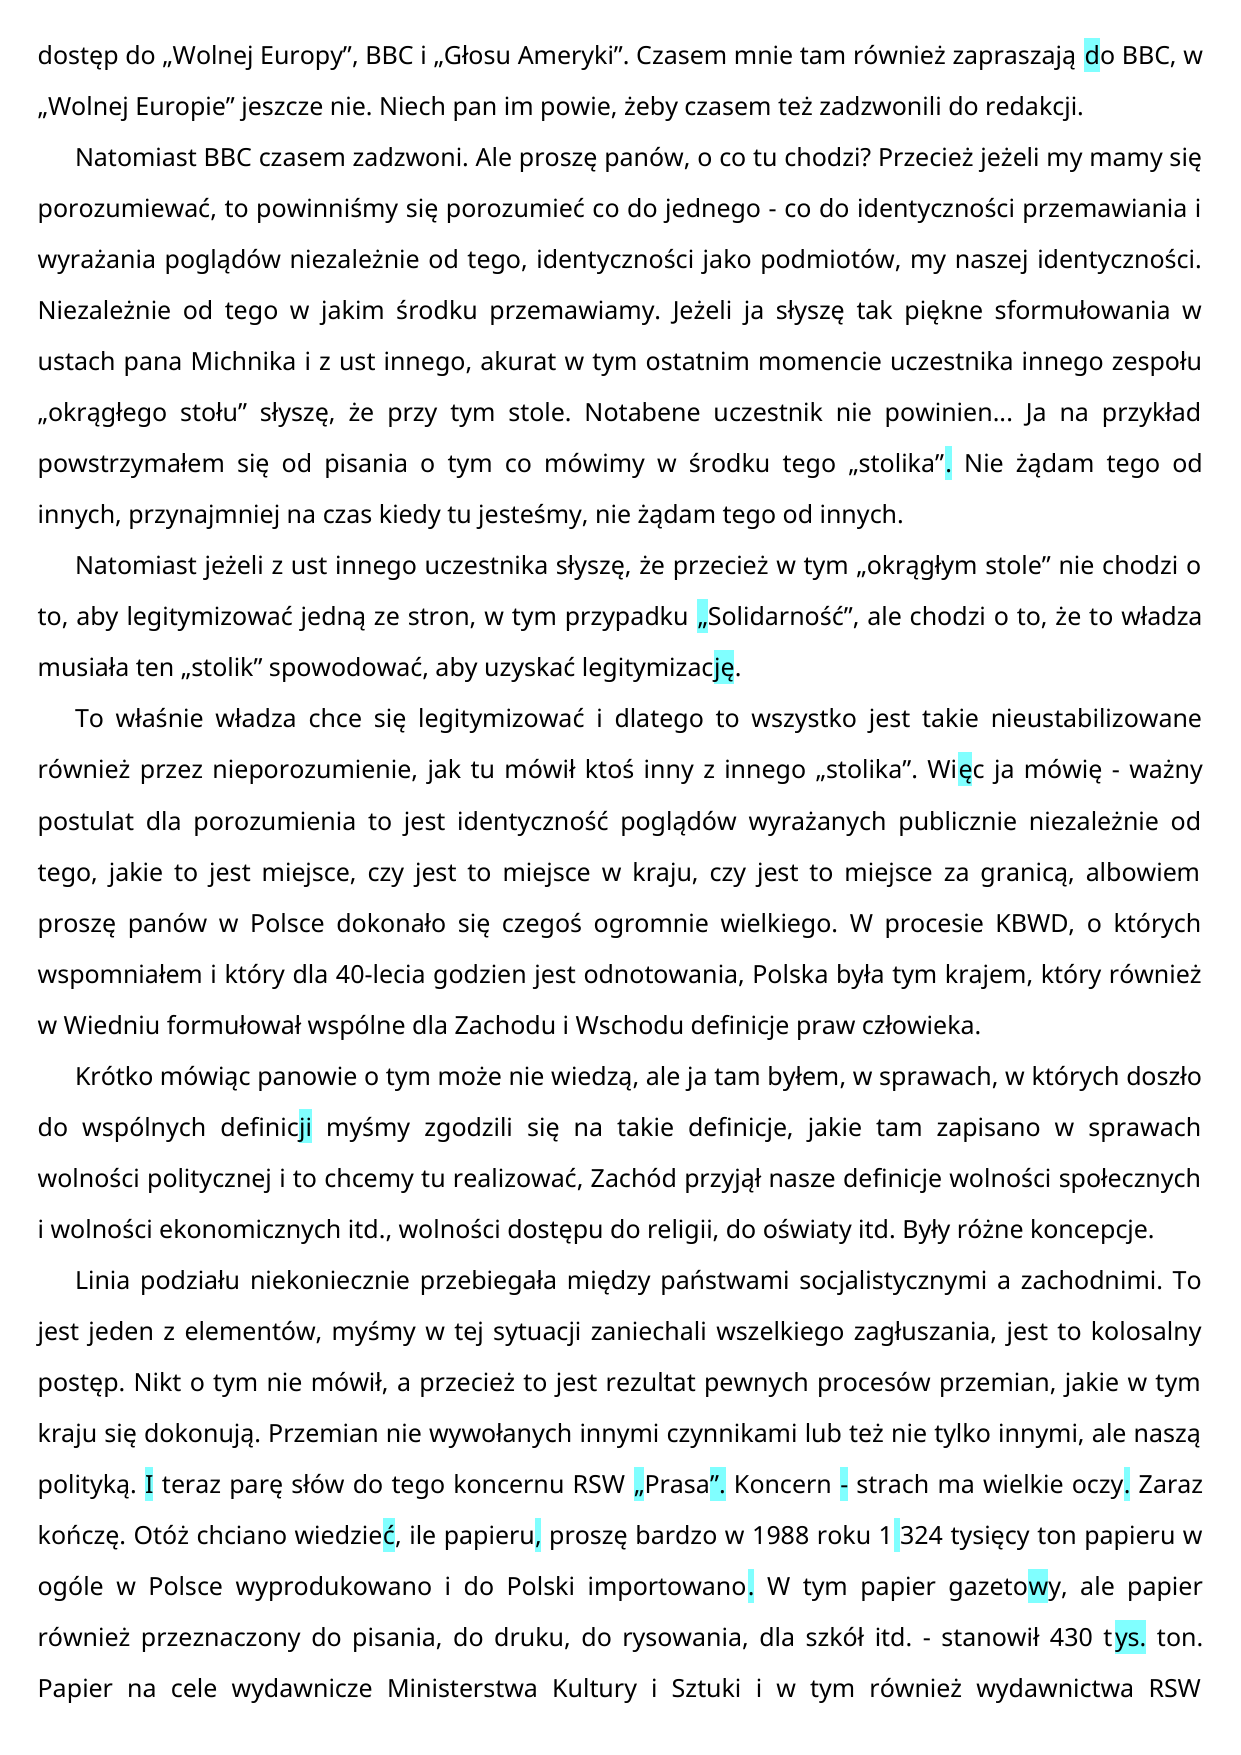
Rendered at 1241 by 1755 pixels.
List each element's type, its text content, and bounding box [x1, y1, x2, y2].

text Natomiast BBC czasem zadzwoni. Ale proszę panów, o co tu chodzi? Przecież jeżeli my mamy się porozumiewać, to powinniśmy się porozumieć co do jednego - co do identyczności przemawiania i wyrażania poglądów niezależnie od tego, identyczności jako podmiotów, my naszej identyczności. Niezależnie od tego w jakim środku przemawiamy. Jeżeli ja słyszę tak piękne sformułowania w ustach pana Michnika i z ust innego, akurat w tym ostatnim momencie uczestnika innego zespołu „okrągłego stołu” słyszę, że przy tym stole. Notabene uczestnik nie powinien... Ja na przykład powstrzymałem się od pisania o tym co mówimy w środku tego „stolika”. Nie żądam tego od innych, przynajmniej na czas kiedy tu jesteśmy, nie żądam tego od innych. [37, 139, 1203, 531]
text Linia podziału niekoniecznie przebiegała między państwami socjalistycznymi a zachodnimi. To jest jeden z elementów, myśmy w tej sytuacji zaniechali wszelkiego zagłuszania, jest to kolosalny postęp. Nikt o tym nie mówił, a przecież to jest rezultat pewnych procesów przemian, jakie w tym kraju się dokonują. Przemian nie wywołanych innymi czynnikami lub też nie tylko innymi, ale naszą polityką. I teraz parę słów do tego koncernu RSW „Prasa”. Koncern - strach ma wielkie oczy. Zaraz kończę. Otóż chciano wiedzieć, ile papieru, proszę bardzo w 1988 roku 1 324 tysięcy ton papieru w ogóle w Polsce wyprodukowano i do Polski importowano. W tym papier gazetowy, ale papier również przeznaczony do pisania, do druku, do rysowania, dla szkół itd. - stanowił 430 tys. ton. Papier na cele wydawnicze Ministerstwa Kultury i Sztuki i w tym również wydawnictwa RSW [37, 1262, 1203, 1705]
text Krótko mówiąc panowie o tym może nie wiedzą, ale ja tam byłem, w sprawach, w których doszło do wspólnych definicji myśmy zgodzili się na takie definicje, jakie tam zapisano w sprawach wolności politycznej i to chcemy tu realizować, Zachód przyjął nasze definicje wolności społecznych i wolności ekonomicznych itd., wolności dostępu do religii, do oświaty itd. Były różne koncepcje. [37, 1058, 1203, 1246]
text dostęp do „Wolnej Europy”, BBC i „Głosu Ameryki”. Czasem mnie tam również zapraszają do BBC, w „Wolnej Europie” jeszcze nie. Niech pan im powie, żeby czasem też zadzwonili do redakcji. [37, 37, 1203, 123]
text Natomiast jeżeli z ust innego uczestnika słyszę, że przecież w tym „okrągłym stole” nie chodzi o to, aby legitymizować jedną ze stron, w tym przypadku „Solidarność”, ale chodzi o to, że to władza musiała ten „stolik” spowodować, aby uzyskać legitymizację. [37, 548, 1203, 684]
text To właśnie władza chce się legitymizować i dlatego to wszystko jest takie nieustabilizowane również przez nieporozumienie, jak tu mówił ktoś inny z innego „stolika”. Więc ja mówię - ważny postulat dla porozumienia to jest identyczność poglądów wyrażanych publicznie niezależnie od tego, jakie to jest miejsce, czy jest to miejsce w kraju, czy jest to miejsce za granicą, albowiem proszę panów w Polsce dokonało się czegoś ogromnie wielkiego. W procesie KBWD, o których wspomniałem i który dla 40-lecia godzien jest odnotowania, Polska była tym krajem, który również w Wiedniu formułował wspólne dla Zachodu i Wschodu definicje praw człowieka. [37, 701, 1203, 1041]
